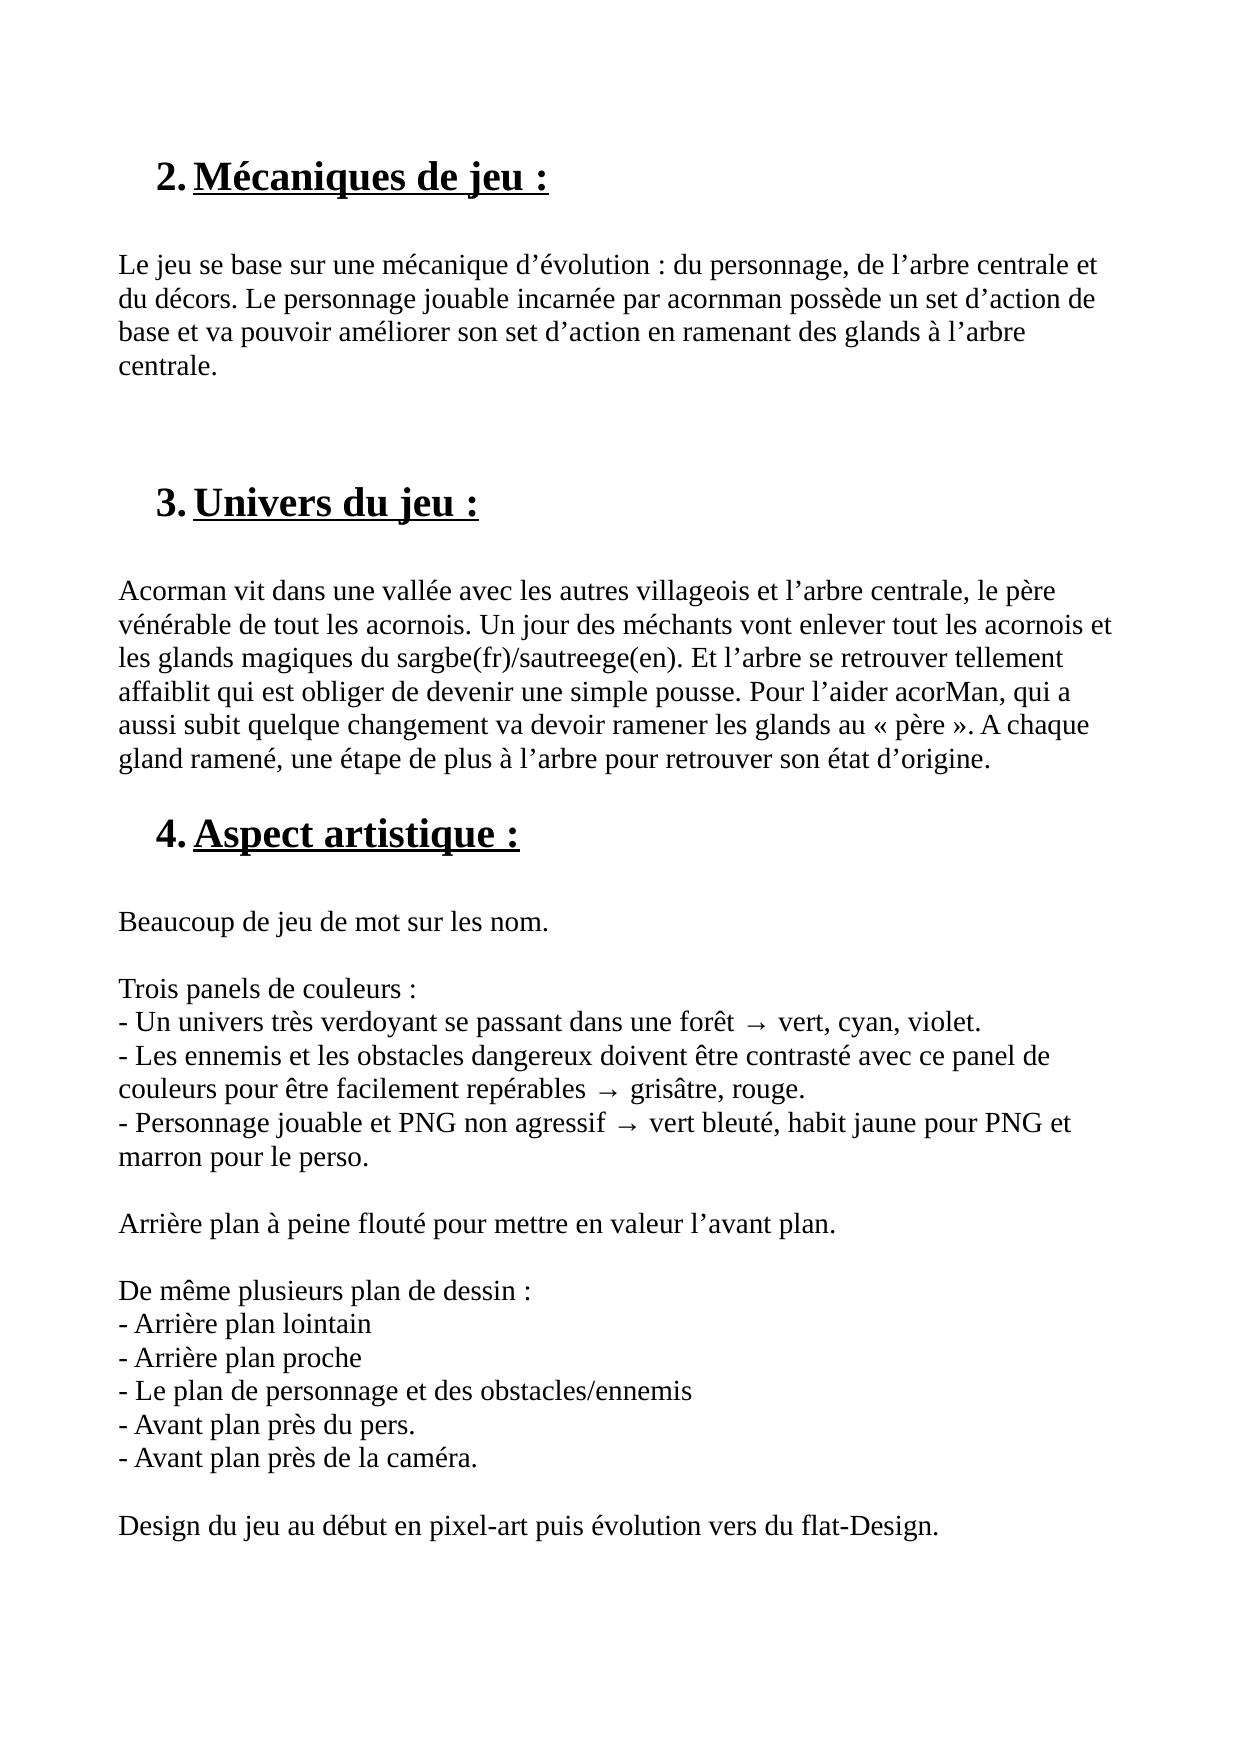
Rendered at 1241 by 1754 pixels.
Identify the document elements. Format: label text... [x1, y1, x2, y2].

text De même plusieurs plan de dessin : [118, 1273, 1122, 1306]
text Beaucoup de jeu de mot sur les nom. [118, 904, 1122, 937]
text Le jeu se base sur une mécanique d’évolution : du personnage, de l’arbre centrale et du décors. Le personnage jouable incarnée par acornman possède un set d’action de base et va pouvoir améliorer son set d’action en ramenant des glands à l’arbre centrale. [118, 247, 1122, 382]
text - Personnage jouable et PNG non agressif → vert bleuté, habit jaune pour PNG et marron pour le perso. [118, 1105, 1122, 1172]
text - Arrière plan proche [118, 1340, 1122, 1373]
text - Un univers très verdoyant se passant dans une forêt → vert, cyan, violet. [118, 1004, 1122, 1038]
text Acorman vit dans une vallée avec les autres villageois et l’arbre centrale, le père vénérable de tout les acornois. Un jour des méchants vont enlever tout les acornois et les glands magiques du sargbe(fr)/sautreege(en). Et l’arbre se retrouver tellement affaiblit qui est obliger de devenir une simple pousse. Pour l’aider acorMan, qui a aussi subit quelque changement va devoir ramener les glands au « père ». A chaque gland ramené, une étape de plus à l’arbre pour retrouver son état d’origine. [118, 573, 1122, 774]
text - Avant plan près du pers. [118, 1407, 1122, 1441]
text Trois panels de couleurs : [118, 971, 1122, 1004]
list Univers du jeu : [156, 477, 1122, 525]
text - Les ennemis et les obstacles dangereux doivent être contrasté avec ce panel de couleurs pour être facilement repérables → grisâtre, rouge. [118, 1038, 1122, 1105]
text - Le plan de personnage et des obstacles/ennemis [118, 1373, 1122, 1407]
text - Arrière plan lointain [118, 1306, 1122, 1340]
list Aspect artistique : [156, 808, 1122, 856]
text Arrière plan à peine flouté pour mettre en valeur l’avant plan. [118, 1206, 1122, 1239]
list Mécaniques de jeu : [156, 152, 1122, 199]
text Design du jeu au début en pixel-art puis évolution vers du flat-Design. [118, 1508, 1122, 1541]
text - Avant plan près de la caméra. [118, 1441, 1122, 1474]
